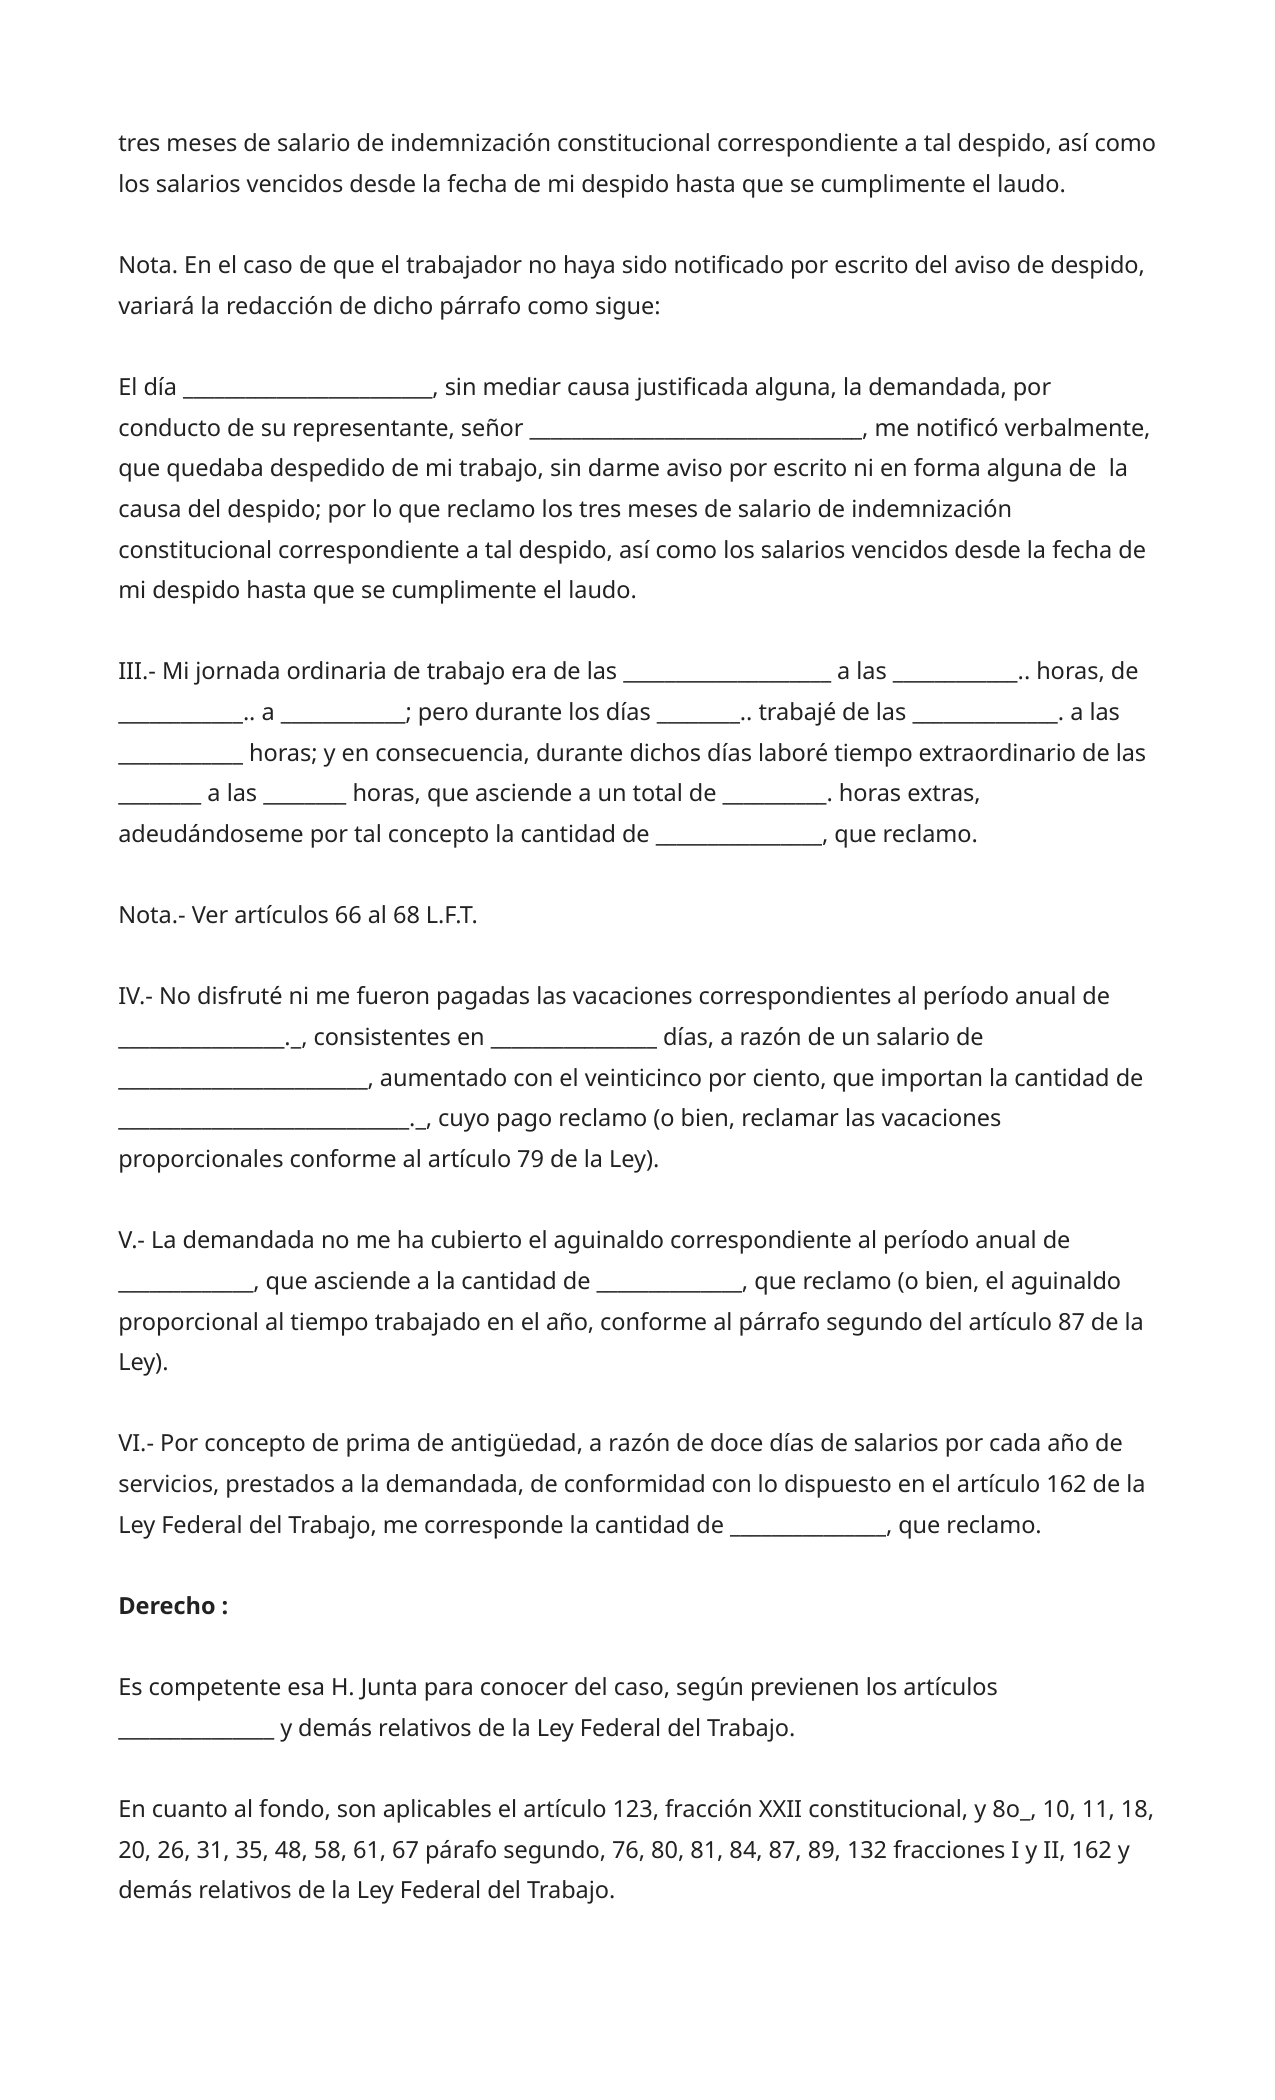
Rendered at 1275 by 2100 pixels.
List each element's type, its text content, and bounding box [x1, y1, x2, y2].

text IV.- No disfruté ni me fueron pagadas las vacaciones correspondientes al período anual de ________________._, consistentes en ________________ días, a razón de un salario de ________________________, aumentado con el veinticinco por ciento, que importan la cantidad de ____________________________._, cuyo pago reclamo (o bien, reclamar las vacaciones proporcionales conforme al artículo 79 de la Ley). [118, 971, 1157, 1174]
text Derecho : [118, 1581, 1157, 1621]
text Nota.- Ver artículos 66 al 68 L.F.T. [118, 890, 1157, 931]
text V.- La demandada no me ha cubierto el aguinaldo correspondiente al período anual de _____________, que asciende a la cantidad de ______________, que reclamo (o bien, el aguinaldo proporcional al tiempo trabajado en el año, conforme al párrafo segundo del artículo 87 de la Ley). [118, 1215, 1157, 1377]
text VI.- Por concepto de prima de antigüedad, a razón de doce días de salarios por cada año de servicios, prestados a la demandada, de conformidad con lo dispuesto en el artículo 162 de la Ley Federal del Trabajo, me corresponde la cantidad de _______________, que reclamo. [118, 1418, 1157, 1540]
text Es competente esa H. Junta para conocer del caso, según previenen los artículos _______________ y demás relativos de la Ley Federal del Trabajo. [118, 1662, 1157, 1743]
text Nota. En el caso de que el trabajador no haya sido notificado por escrito del aviso de despido, variará la redacción de dicho párrafo como sigue: [118, 240, 1157, 321]
text En cuanto al fondo, son aplicables el artículo 123, fracción XXII constitucional, y 8o_, 10, 11, 18, 20, 26, 31, 35, 48, 58, 61, 67 párafo segundo, 76, 80, 81, 84, 87, 89, 132 fracciones I y II, 162 y demás relativos de la Ley Federal del Trabajo. [118, 1784, 1157, 1906]
text III.- Mi jornada ordinaria de trabajo era de las ____________________ a las ____________.. horas, de ____________.. a ____________; pero durante los días ________.. trabajé de las ______________. a las ____________ horas; y en consecuencia, durante dichos días laboré tiempo extraordinario de las ________ a las ________ horas, que asciende a un total de __________. horas extras, adeudándoseme por tal concepto la cantidad de ________________, que reclamo. [118, 646, 1157, 849]
text El día ________________________, sin mediar causa justificada alguna, la demandada, por conducto de su representante, señor ________________________________, me notificó verbalmente, que quedaba despedido de mi trabajo, sin darme aviso por escrito ni en forma alguna de la causa del despido; por lo que reclamo los tres meses de salario de indemnización constitucional correspondiente a tal despido, así como los salarios vencidos desde la fecha de mi despido hasta que se cumplimente el laudo. [118, 362, 1157, 606]
text tres meses de salario de indemnización constitucional correspondiente a tal despido, así como los salarios vencidos desde la fecha de mi despido hasta que se cumplimente el laudo. [118, 118, 1157, 199]
